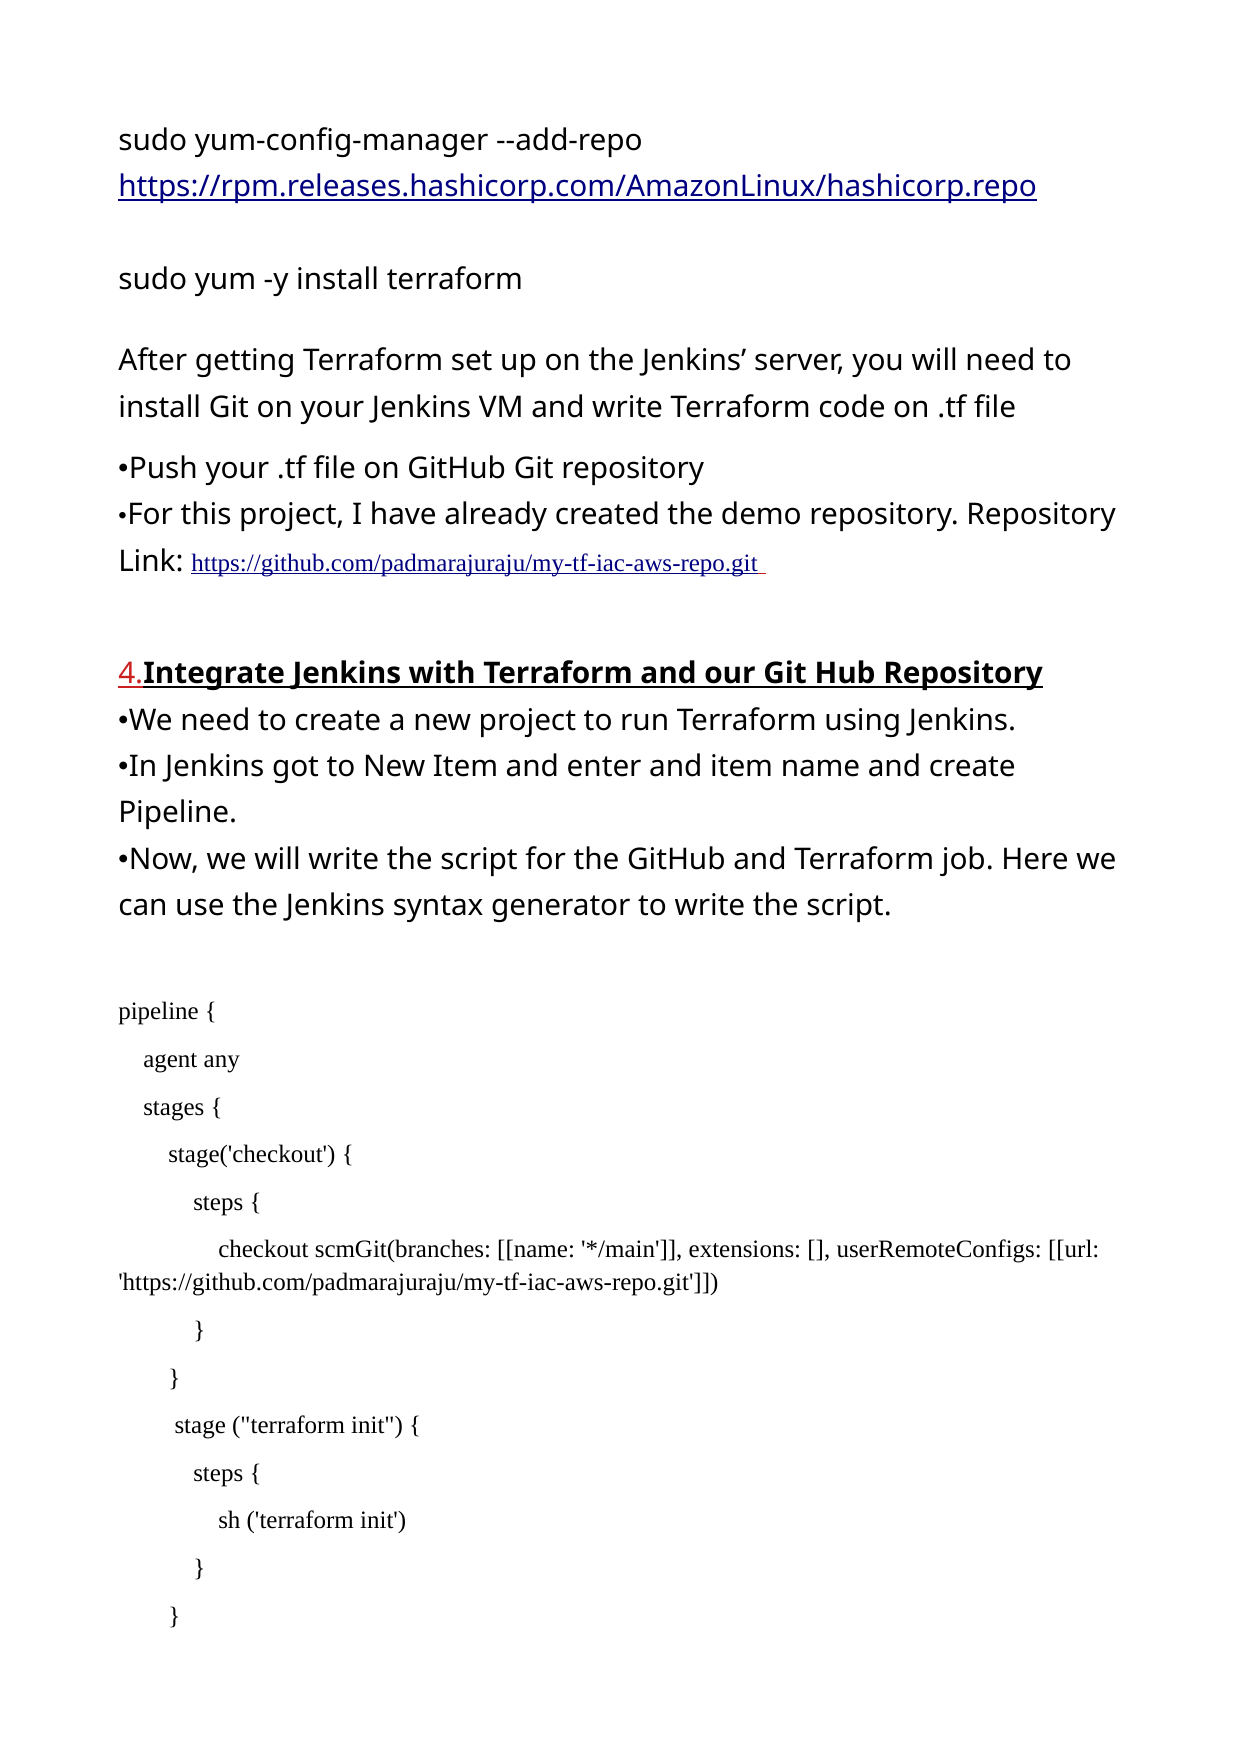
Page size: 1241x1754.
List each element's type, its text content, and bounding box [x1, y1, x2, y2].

text } [118, 1363, 1122, 1391]
list We need to create a new project to run Terraform using Jenkins. [118, 698, 1122, 738]
text } [118, 1601, 1122, 1629]
text steps { [118, 1187, 1122, 1216]
text pipeline { [118, 930, 1122, 1025]
list In Jenkins got to New Item and enter and item name and create Pipeline. [118, 744, 1122, 831]
list For this project, I have already created the demo repository. Repository Link: https://github.com/padmarajuraju/my-tf-iac-aws-repo.git [118, 493, 1122, 579]
list 4.Integrate Jenkins with Terraform and our Git Hub Repository [118, 652, 1122, 692]
text After getting Terraform set up on the Jenkins’ server, you will need to install Git on your Jenkins VM and write Terraform code on .tf file [118, 304, 1122, 426]
list Now, we will write the script for the GitHub and Terraform job. Here we can use the Jenkins syntax generator to write the script. [118, 837, 1122, 924]
text stage('checkout') { [118, 1139, 1122, 1168]
text sudo yum -y install terraform [118, 257, 1122, 298]
text checkout scmGit(branches: [[name: '*/main']], extensions: [], userRemoteConfigs: [[url: 'https://github.com/padmarajuraju/my-tf-iac-aws-repo.git']]) [118, 1234, 1122, 1296]
text stages { [118, 1092, 1122, 1120]
text agent any [118, 1044, 1122, 1073]
text steps { [118, 1458, 1122, 1487]
text sudo yum-config-manager --add-repo https://rpm.releases.hashicorp.com/AmazonLinux/hashicorp.repo [118, 118, 1122, 205]
text stage ("terraform init") { [118, 1410, 1122, 1439]
text } [118, 1553, 1122, 1582]
text } [118, 1315, 1122, 1344]
list Push your .tf file on GitHub Git repository [118, 446, 1122, 487]
text sh ('terraform init') [118, 1506, 1122, 1534]
